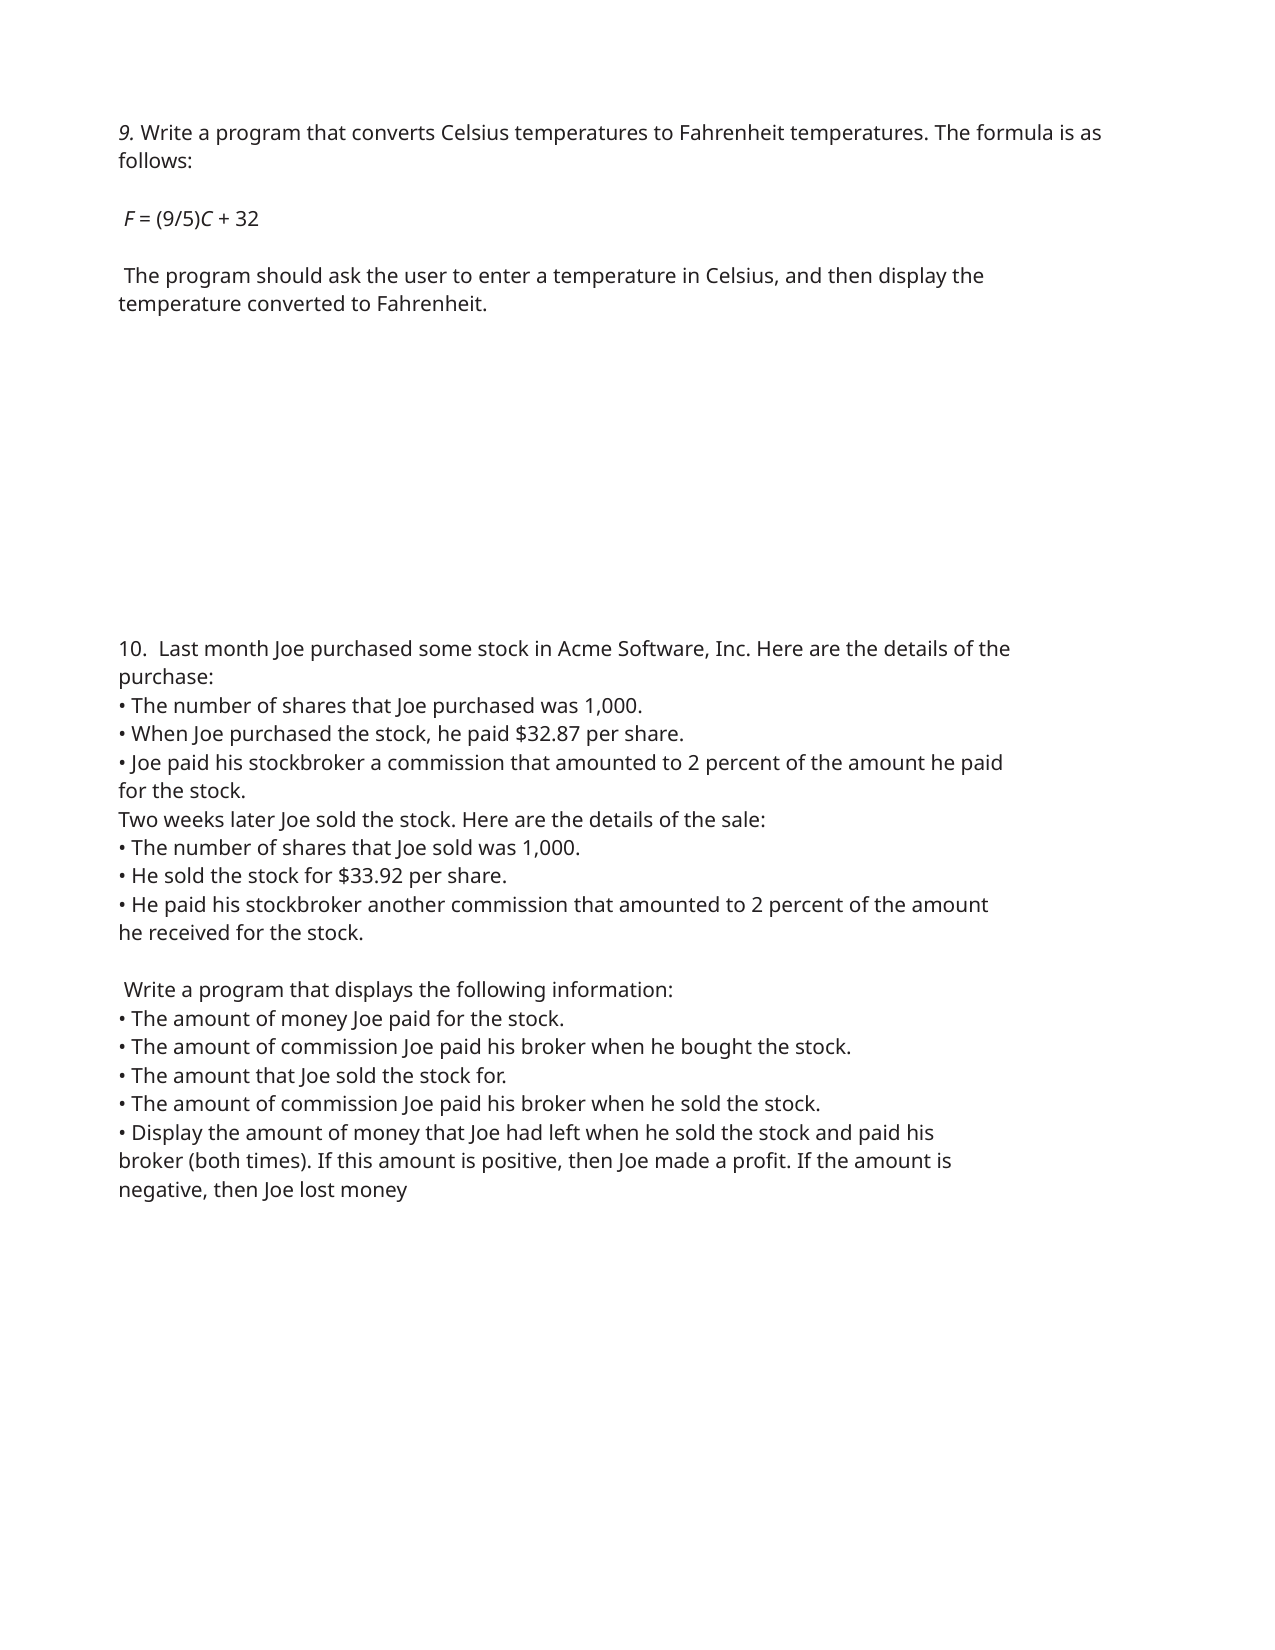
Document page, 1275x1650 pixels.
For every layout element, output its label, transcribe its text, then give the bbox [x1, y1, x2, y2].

text F = (9/5)C + 32 [118, 204, 1157, 232]
text • Joe paid his stockbroker a commission that amounted to 2 percent of the amount he paid [118, 748, 1157, 776]
text The program should ask the user to enter a temperature in Celsius, and then display the [118, 261, 1157, 289]
text • The number of shares that Joe sold was 1,000. [118, 833, 1157, 862]
text • He sold the stock for $33.92 per share. [118, 862, 1157, 890]
text 10. Last month Joe purchased some stock in Acme Software, Inc. Here are the details of the [118, 634, 1157, 662]
text Write a program that displays the following information: [118, 976, 1157, 1004]
text for the stock. [118, 776, 1157, 805]
text purchase: [118, 662, 1157, 691]
text • When Joe purchased the stock, he paid $32.87 per share. [118, 719, 1157, 748]
text • The amount of commission Joe paid his broker when he bought the stock. [118, 1032, 1157, 1061]
text 9. Write a program that converts Celsius temperatures to Fahrenheit temperatures. The formula is as follows: [118, 118, 1157, 175]
text • The amount of money Joe paid for the stock. [118, 1004, 1157, 1032]
text • He paid his stockbroker another commission that amounted to 2 percent of the amount [118, 890, 1157, 918]
text broker (both times). If this amount is positive, then Joe made a profit. If the amount is [118, 1146, 1157, 1175]
text temperature converted to Fahrenheit. [118, 289, 1157, 318]
text he received for the stock. [118, 918, 1157, 947]
text • The number of shares that Joe purchased was 1,000. [118, 691, 1157, 719]
text • The amount that Joe sold the stock for. [118, 1061, 1157, 1089]
text • The amount of commission Joe paid his broker when he sold the stock. [118, 1089, 1157, 1118]
text negative, then Joe lost money [118, 1175, 1157, 1203]
text Two weeks later Joe sold the stock. Here are the details of the sale: [118, 805, 1157, 833]
text • Display the amount of money that Joe had left when he sold the stock and paid his [118, 1118, 1157, 1146]
